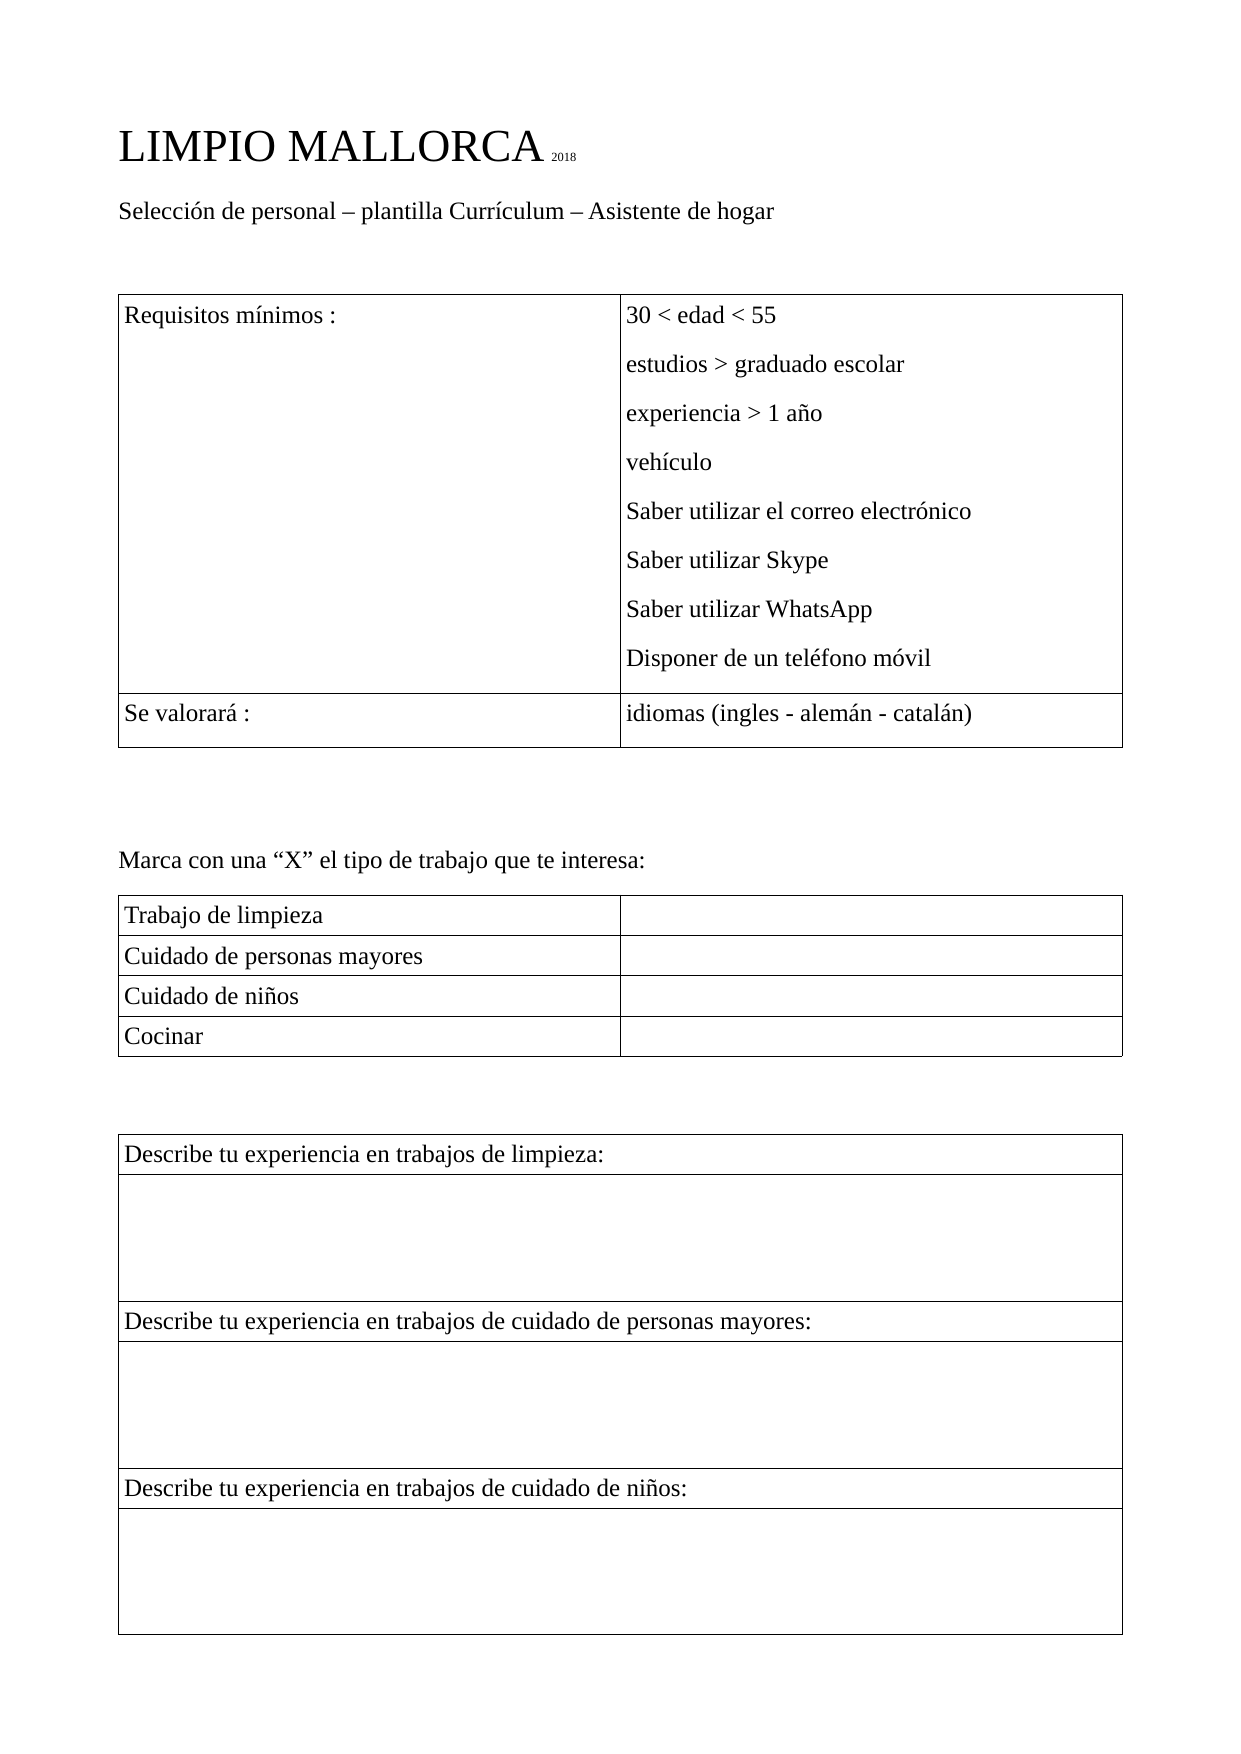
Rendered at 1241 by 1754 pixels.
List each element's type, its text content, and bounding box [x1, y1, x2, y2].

table_header 30 < edad < 55 estudios > graduado escolar experiencia > 1 año vehículo Saber utilizar el correo electrónico Saber utilizar Skype Saber utilizar WhatsApp Disponer de un teléfono móvil [621, 295, 1122, 692]
table_cell [119, 1175, 1122, 1301]
table_cell Describe tu experiencia en trabajos de cuidado de niños: [119, 1469, 1122, 1508]
text Marca con una “X” el tipo de trabajo que te interesa: [118, 846, 1122, 874]
table_cell Describe tu experiencia en trabajos de cuidado de personas mayores: [119, 1302, 1122, 1341]
table_cell [621, 976, 1122, 1016]
table_header Trabajo de limpieza [119, 896, 620, 935]
table_cell Cuidado de personas mayores [119, 936, 620, 975]
table_cell Cuidado de niños [119, 976, 620, 1016]
table_cell [119, 1342, 1122, 1467]
table_header Describe tu experiencia en trabajos de limpieza: [119, 1135, 1122, 1174]
table_cell [119, 1509, 1122, 1634]
table_header [621, 896, 1122, 935]
table_cell [621, 1017, 1122, 1056]
table_header Requisitos mínimos : [119, 295, 620, 692]
table_cell Cocinar [119, 1017, 620, 1056]
text LIMPIO MALLORCA 2018 [118, 118, 1122, 171]
table_cell Se valorará : [119, 694, 620, 747]
table_cell idiomas (ingles - alemán - catalán) [621, 694, 1122, 747]
table_cell [621, 936, 1122, 975]
text Selección de personal – plantilla Currículum – Asistente de hogar [118, 196, 1122, 225]
